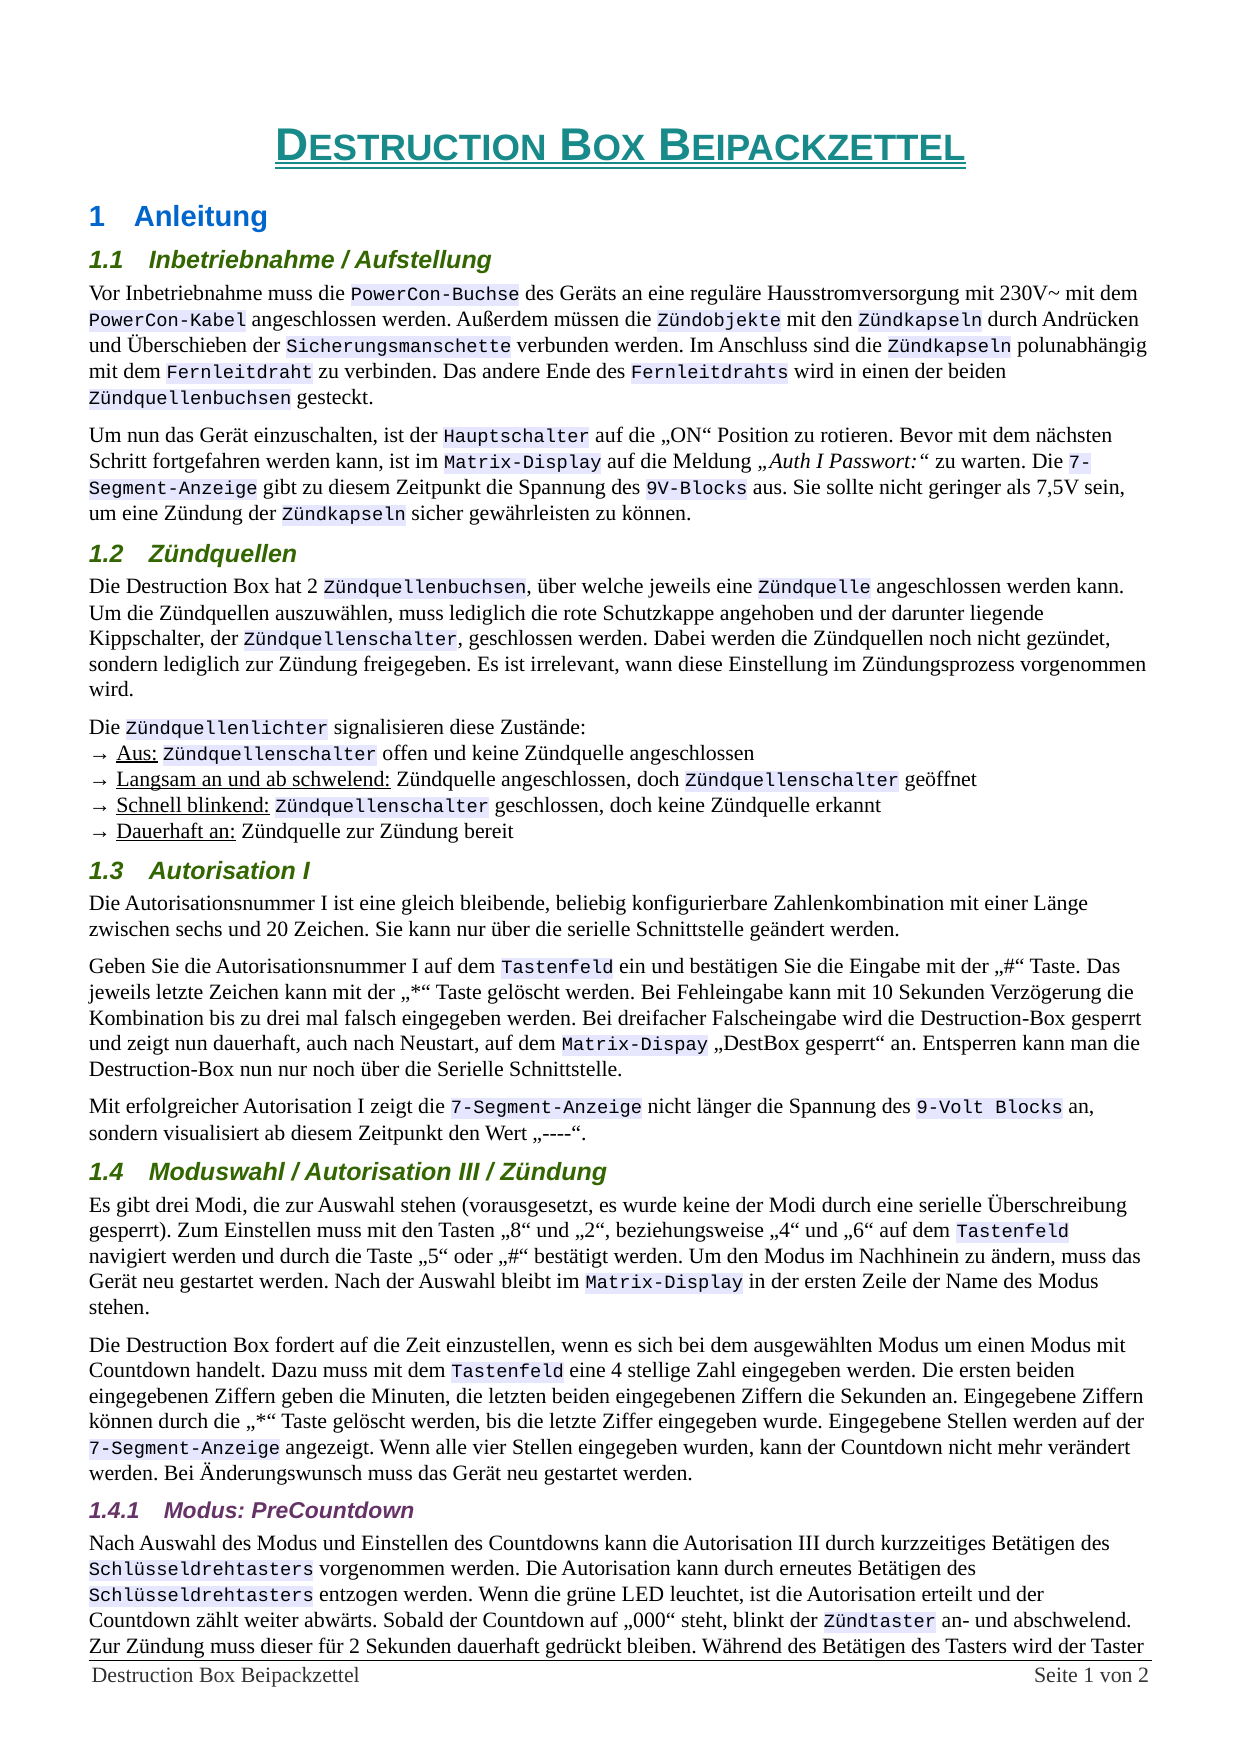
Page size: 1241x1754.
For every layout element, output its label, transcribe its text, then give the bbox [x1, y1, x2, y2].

subtitle Destruction Box Beipackzettel [88, 117, 1152, 170]
text Geben Sie die Autorisationsnummer I auf dem Tastenfeld ein und bestätigen Sie die Eingabe mit der „#“ Taste. Das jeweils letzte Zeichen kann mit der „*“ Taste gelöscht werden. Bei Fehleingabe kann mit 10 Sekunden Verzögerung die Kombination bis zu drei mal falsch eingegeben werden. Bei dreifacher Falscheingabe wird die Destruction-Box gesperrt und zeigt nun dauerhaft, auch nach Neustart, auf dem Matrix-Dispay „DestBox gesperrt“ an. Entsperren kann man die Destruction-Box nun nur noch über die Serielle Schnittstelle. [88, 953, 1152, 1081]
text Die Destruction Box hat 2 Zündquellenbuchsen, über welche jeweils eine Zündquelle angeschlossen werden kann. Um die Zündquellen auszuwählen, muss lediglich die rote Schutzkappe angehoben und der darunter liegende Kippschalter, der Zündquellenschalter, geschlossen werden. Dabei werden die Zündquellen noch nicht gezündet, sondern lediglich zur Zündung freigegeben. Es ist irrelevant, wann diese Einstellung im Zündungsprozess vorgenommen wird. [88, 573, 1152, 701]
text Vor Inbetriebnahme muss die PowerCon-Buchse des Geräts an eine reguläre Hausstromversorgung mit 230V~ mit dem PowerCon-Kabel angeschlossen werden. Außerdem müssen die Zündobjekte mit den Zündkapseln durch Andrücken und Überschieben der Sicherungsmanschette verbunden werden. Im Anschluss sind die Zündkapseln polunabhängig mit dem Fernleitdraht zu verbinden. Das andere Ende des Fernleitdrahts wird in einen der beiden Zündquellenbuchsen gesteckt. [88, 279, 1152, 410]
text Es gibt drei Modi, die zur Auswahl stehen (vorausgesetzt, es wurde keine der Modi durch eine serielle Überschreibung gesperrt). Zum Einstellen muss mit den Tasten „8“ und „2“, beziehungsweise „4“ und „6“ auf dem Tastenfeld navigiert werden und durch die Taste „5“ oder „#“ bestätigt werden. Um den Modus im Nachhinein zu ändern, muss das Gerät neu gestartet werden. Nach der Auswahl bleibt im Matrix-Display in der ersten Zeile der Name des Modus stehen. [88, 1192, 1152, 1319]
text Die Zündquellenlichter signalisieren diese Zustände: → Aus: Zündquellenschalter offen und keine Zündquelle angeschlossen → Langsam an und ab schwelend: Zündquelle angeschlossen, doch Zündquellenschalter geöffnet → Schnell blinkend: Zündquellenschalter geschlossen, doch keine Zündquelle erkannt → Dauerhaft an: Zündquelle zur Zündung bereit [88, 714, 1152, 843]
text Nach Auswahl des Modus und Einstellen des Countdowns kann die Autorisation III durch kurzzeitiges Betätigen des Schlüsseldrehtasters vorgenommen werden. Die Autorisation kann durch erneutes Betätigen des Schlüsseldrehtasters entzogen werden. Wenn die grüne LED leuchtet, ist die Autorisation erteilt und der Countdown zählt weiter abwärts. Sobald der Countdown auf „000“ steht, blinkt der Zündtaster an- und abschwelend. Zur Zündung muss dieser für 2 Sekunden dauerhaft gedrückt bleiben. Während des Betätigen des Tasters wird der Taster [88, 1530, 1152, 1658]
subtitle Modus: PreCountdown [88, 1497, 1152, 1524]
subtitle Moduswahl / Autorisation III / Zündung [88, 1157, 1152, 1186]
text Die Autorisationsnummer I ist eine gleich bleibende, beliebig konfigurierbare Zahlenkombination mit einer Länge zwischen sechs und 20 Zeichen. Sie kann nur über die serielle Schnittstelle geändert werden. [88, 890, 1152, 941]
text Um nun das Gerät einzuschalten, ist der Hauptschalter auf die „ON“ Position zu rotieren. Bevor mit dem nächsten Schritt fortgefahren werden kann, ist im Matrix-Display auf die Meldung „Auth I Passwort:“ zu warten. Die 7-Segment-Anzeige gibt zu diesem Zeitpunkt die Spannung des 9V-Blocks aus. Sie sollte nicht geringer als 7,5V sein, um eine Zündung der Zündkapseln sicher gewährleisten zu können. [88, 422, 1152, 526]
text Die Destruction Box fordert auf die Zeit einzustellen, wenn es sich bei dem ausgewählten Modus um einen Modus mit Countdown handelt. Dazu muss mit dem Tastenfeld eine 4 stellige Zahl eingegeben werden. Die ersten beiden eingegebenen Ziffern geben die Minuten, die letzten beiden eingegebenen Ziffern die Sekunden an. Eingegebene Ziffern können durch die „*“ Taste gelöscht werden, bis die letzte Ziffer eingegeben wurde. Eingegebene Stellen werden auf der 7-Segment-Anzeige angezeigt. Wenn alle vier Stellen eingegeben wurden, kann der Countdown nicht mehr verändert werden. Bei Änderungswunsch muss das Gerät neu gestartet werden. [88, 1332, 1152, 1485]
subtitle Inbetriebnahme / Aufstellung [88, 245, 1152, 273]
subtitle Zündquellen [88, 539, 1152, 568]
text Mit erfolgreicher Autorisation I zeigt die 7-Segment-Anzeige nicht länger die Spannung des 9-Volt Blocks an, sondern visualisiert ab diesem Zeitpunkt den Wert „----“. [88, 1093, 1152, 1145]
subtitle Anleitung [88, 199, 1152, 233]
subtitle Autorisation I [88, 856, 1152, 884]
